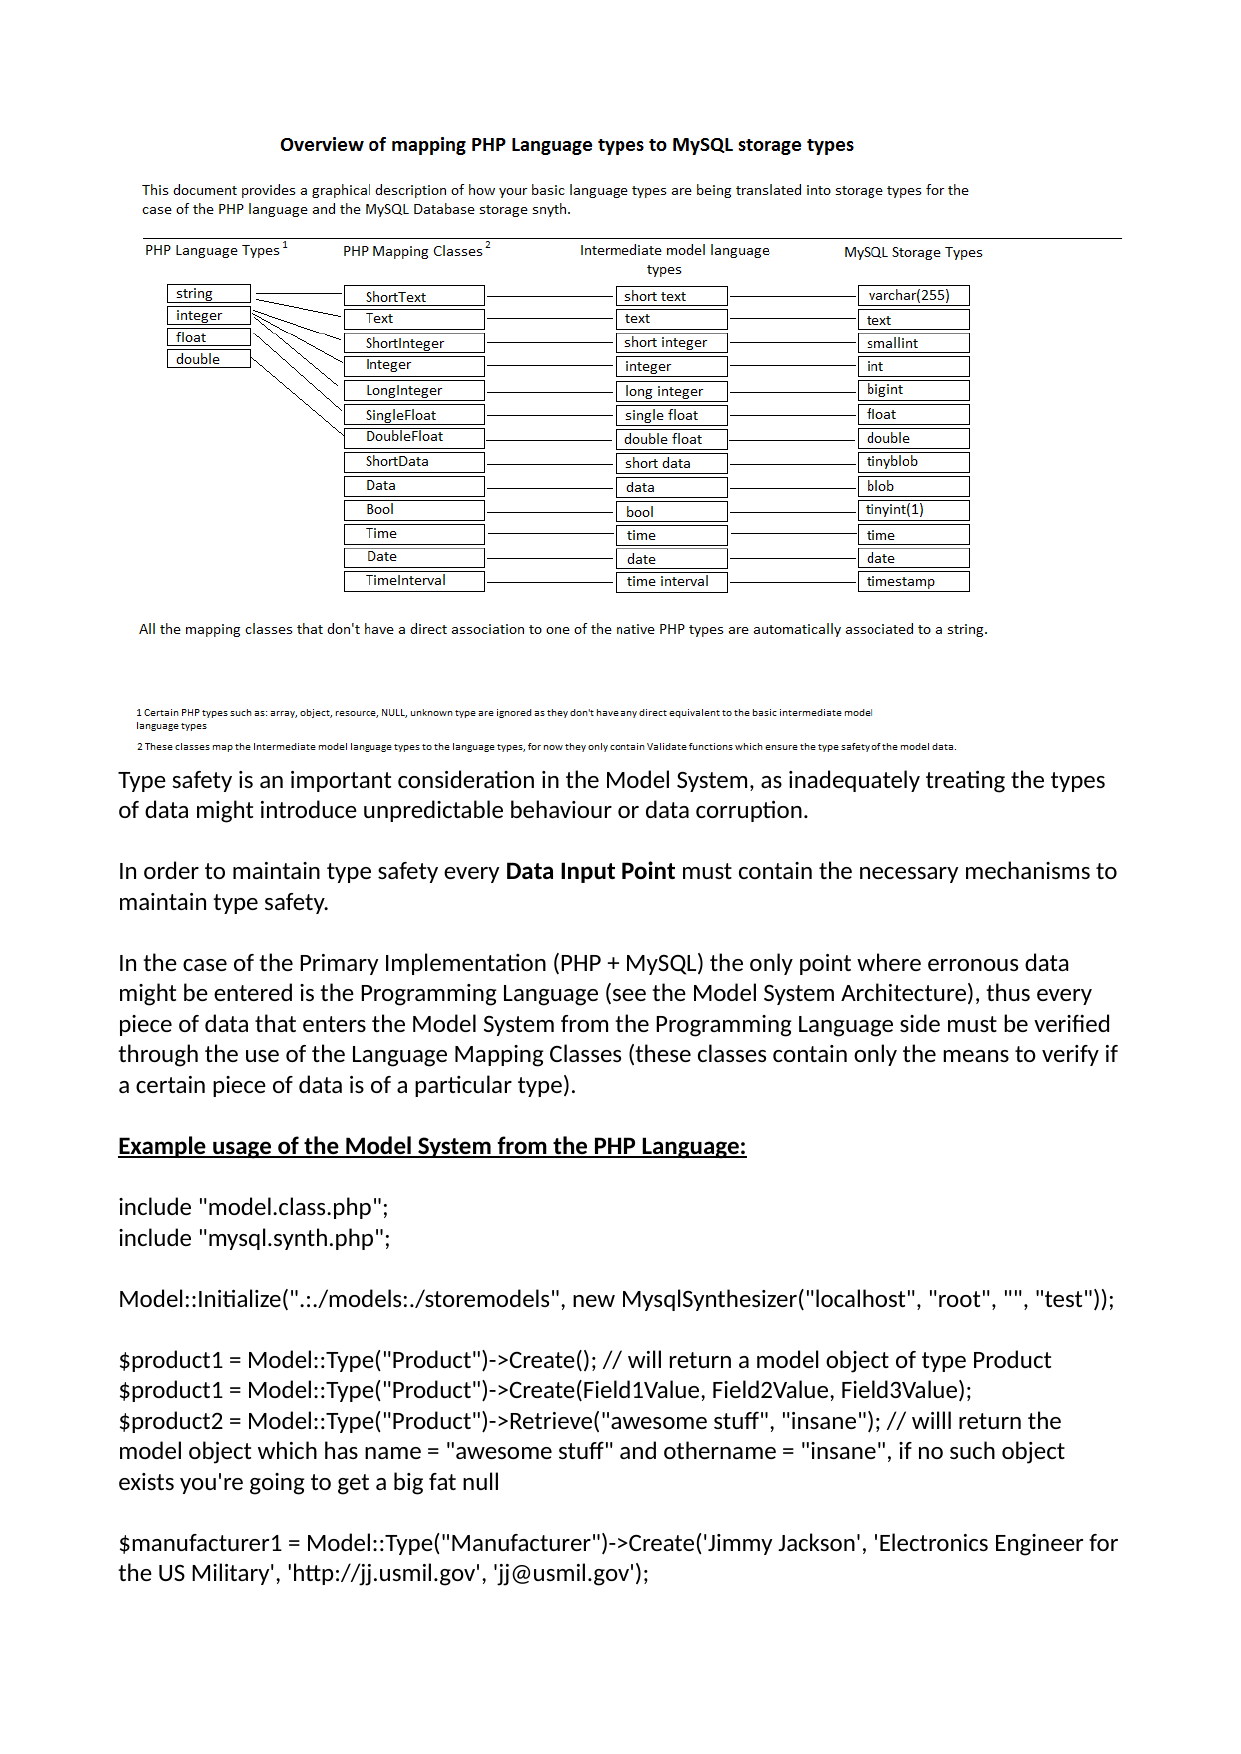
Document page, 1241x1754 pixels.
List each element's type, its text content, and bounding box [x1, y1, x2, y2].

text $manufacturer1 = Model::Type("Manufacturer")->Create('Jimmy Jackson', 'Electronics Engineer for the US Military', 'http://jj.usmil.gov', 'jj@usmil.gov'); [118, 1527, 1122, 1588]
text include "mysql.synth.php"; [118, 1222, 1122, 1252]
text In order to maintain type safety every Data Input Point must contain the necessary mechanisms to maintain type safety. [118, 855, 1122, 916]
text Type safety is an important consideration in the Model System, as inadequately treating the types of data might introduce unpredictable behaviour or data corruption. [118, 764, 1122, 825]
text Example usage of the Model System from the PHP Language: [118, 1130, 1122, 1161]
text include "model.class.php"; [118, 1191, 1122, 1222]
text $product1 = Model::Type("Product")->Create(); // will return a model object of type Product [118, 1344, 1122, 1374]
text Model::Initialize(".:./models:./storemodels", new MysqlSynthesizer("localhost", "root", "", "test")); [118, 1283, 1122, 1313]
text In the case of the Primary Implementation (PHP + MySQL) the only point where erronous data might be entered is the Programming Language (see the Model System Architecture), thus every piece of data that enters the Model System from the Programming Language side must be verified through the use of the Language Mapping Classes (these classes contain only the means to verify if a certain piece of data is of a particular type). [118, 947, 1122, 1099]
picture [118, 118, 1123, 764]
text $product1 = Model::Type("Product")->Create(Field1Value, Field2Value, Field3Value); [118, 1374, 1122, 1405]
text $product2 = Model::Type("Product")->Retrieve("awesome stuff", "insane"); // willl return the model object which has name = "awesome stuff" and othername = "insane", if no such object exists you're going to get a big fat null [118, 1405, 1122, 1496]
